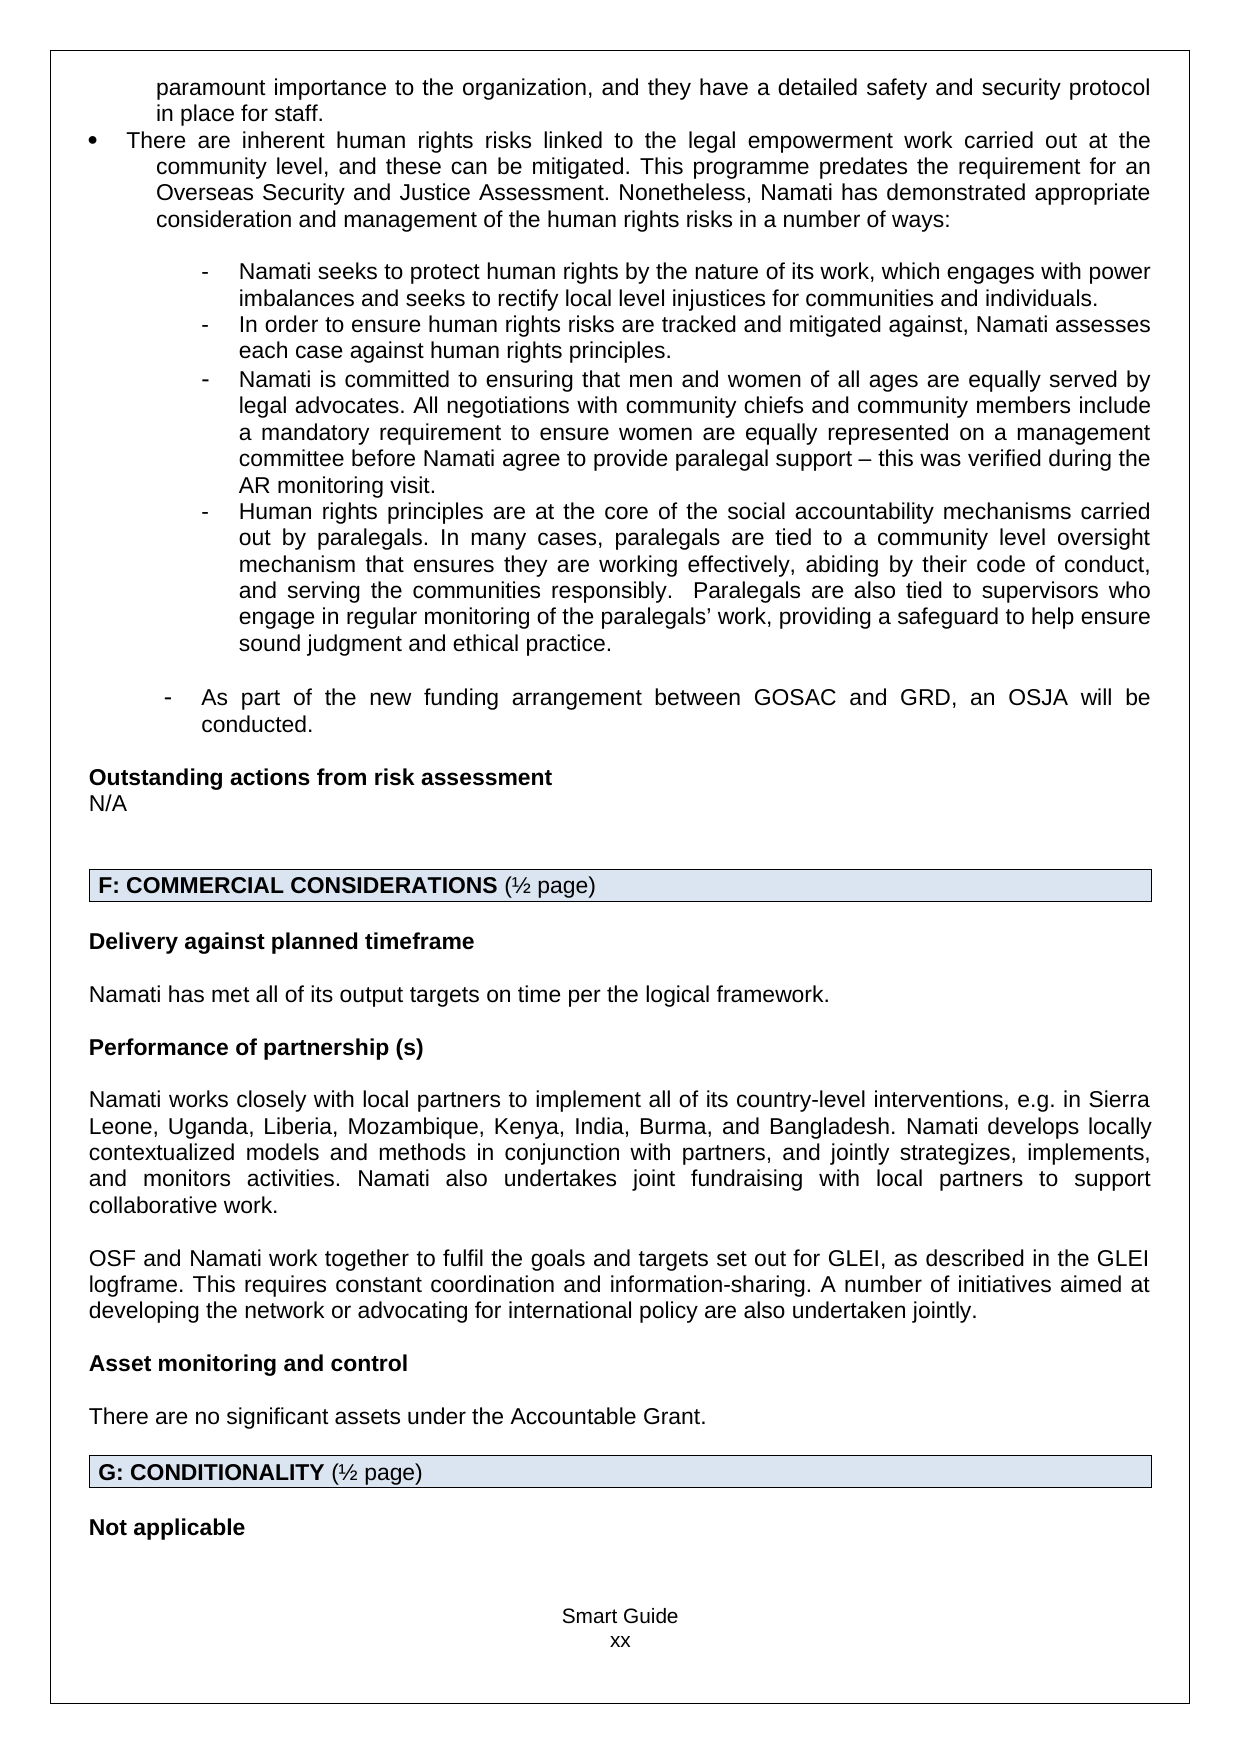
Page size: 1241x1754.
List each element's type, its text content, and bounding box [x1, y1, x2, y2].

text Asset monitoring and control [89, 1350, 1152, 1376]
list Namati is committed to ensuring that men and women of all ages are equally served by legal advocates. All negotiations with community chiefs and community members include a mandatory requirement to ensure women are equally represented on a management committee before Namati agree to provide paralegal support – this was verified during the AR monitoring visit. [201, 364, 1152, 498]
text Namati has met all of its output targets on time per the logical framework. [89, 981, 1152, 1007]
text N/A [89, 790, 1152, 817]
list There are inherent human rights risks linked to the legal empowerment work carried out at the community level, and these can be mitigated. This programme predates the requirement for an Overseas Security and Justice Assessment. Nonetheless, Namati has demonstrated appropriate consideration and management of the human rights risks in a number of ways: [89, 127, 1152, 232]
text Namati works closely with local partners to implement all of its country-level interventions, e.g. in Sierra Leone, Uganda, Liberia, Mozambique, Kenya, India, Burma, and Bangladesh. Namati develops locally contextualized models and methods in conjunction with partners, and jointly strategizes, implements, and monitors activities. Namati also undertakes joint fundraising with local partners to support collaborative work. [89, 1086, 1152, 1218]
text Outstanding actions from risk assessment [89, 764, 1152, 790]
list Human rights principles are at the core of the social accountability mechanisms carried out by paralegals. In many cases, paralegals are tied to a community level oversight mechanism that ensures they are working effectively, abiding by their code of conduct, and serving the communities responsibly. Paralegals are also tied to supervisors who engage in regular monitoring of the paralegals’ work, providing a safeguard to help ensure sound judgment and ethical practice. [201, 498, 1152, 656]
text Performance of partnership (s) [89, 1034, 1152, 1060]
text G: CONDITIONALITY (½ page) [90, 1456, 1151, 1487]
list In order to ensure human rights risks are tracked and mitigated against, Namati assesses each case against human rights principles. [201, 311, 1152, 364]
text Not applicable [89, 1514, 1152, 1541]
list paramount importance to the organization, and they have a detailed safety and security protocol in place for staff. [89, 74, 1152, 127]
text F: COMMERCIAL CONSIDERATIONS (½ page) [90, 870, 1151, 901]
text Delivery against planned timeframe [89, 928, 1152, 954]
list As part of the new funding arrangement between GOSAC and GRD, an OSJA will be conducted. [164, 682, 1152, 737]
list Namati seeks to protect human rights by the nature of its work, which engages with power imbalances and seeks to rectify local level injustices for communities and individuals. [201, 258, 1152, 311]
text There are no significant assets under the Accountable Grant. [89, 1403, 1152, 1429]
text OSF and Namati work together to fulfil the goals and targets set out for GLEI, as described in the GLEI logframe. This requires constant coordination and information-sharing. A number of initiatives aimed at developing the network or advocating for international policy are also undertaken jointly. [89, 1244, 1152, 1323]
